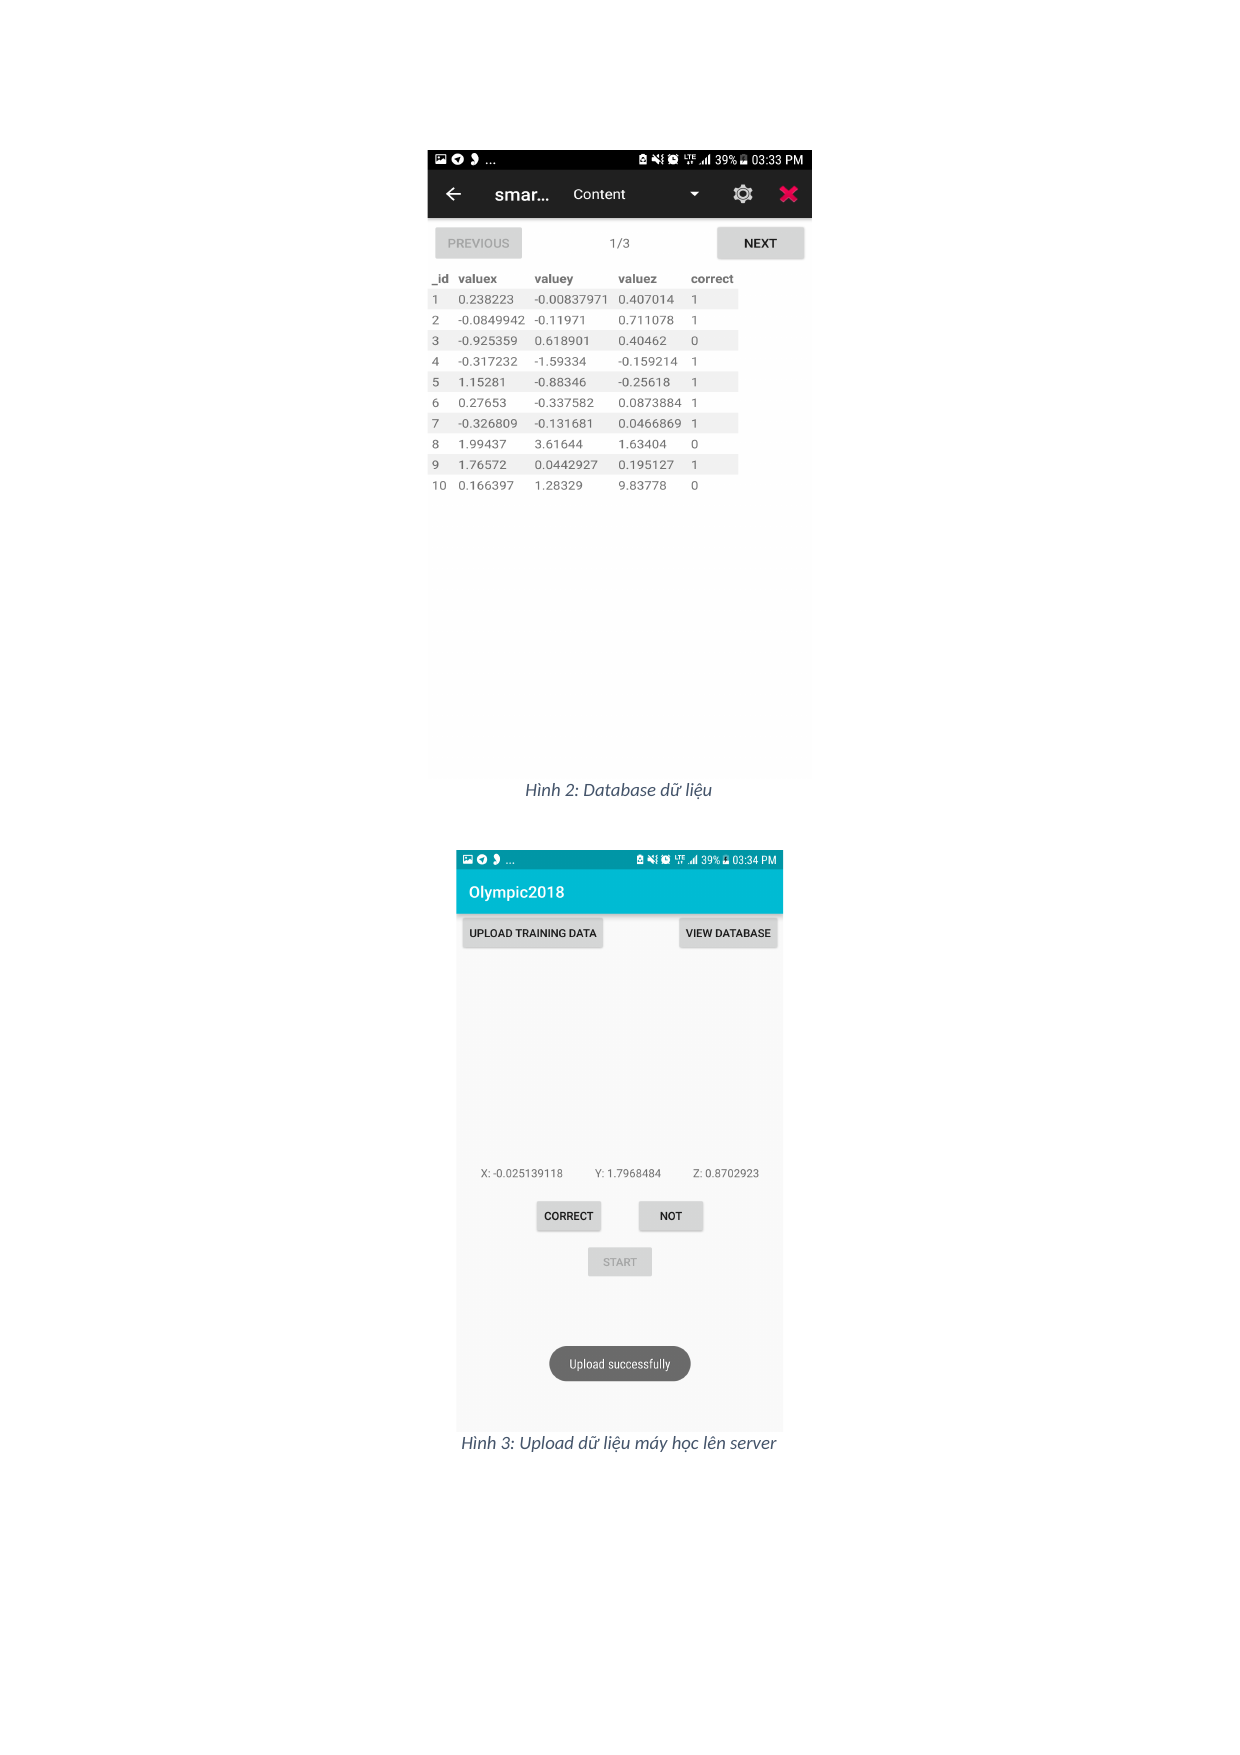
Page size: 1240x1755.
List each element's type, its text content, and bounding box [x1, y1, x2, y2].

text Hình 2: Database dữ liệu [150, 778, 1089, 801]
text Hình 3: Upload dữ liệu máy học lên server [150, 1431, 1089, 1454]
